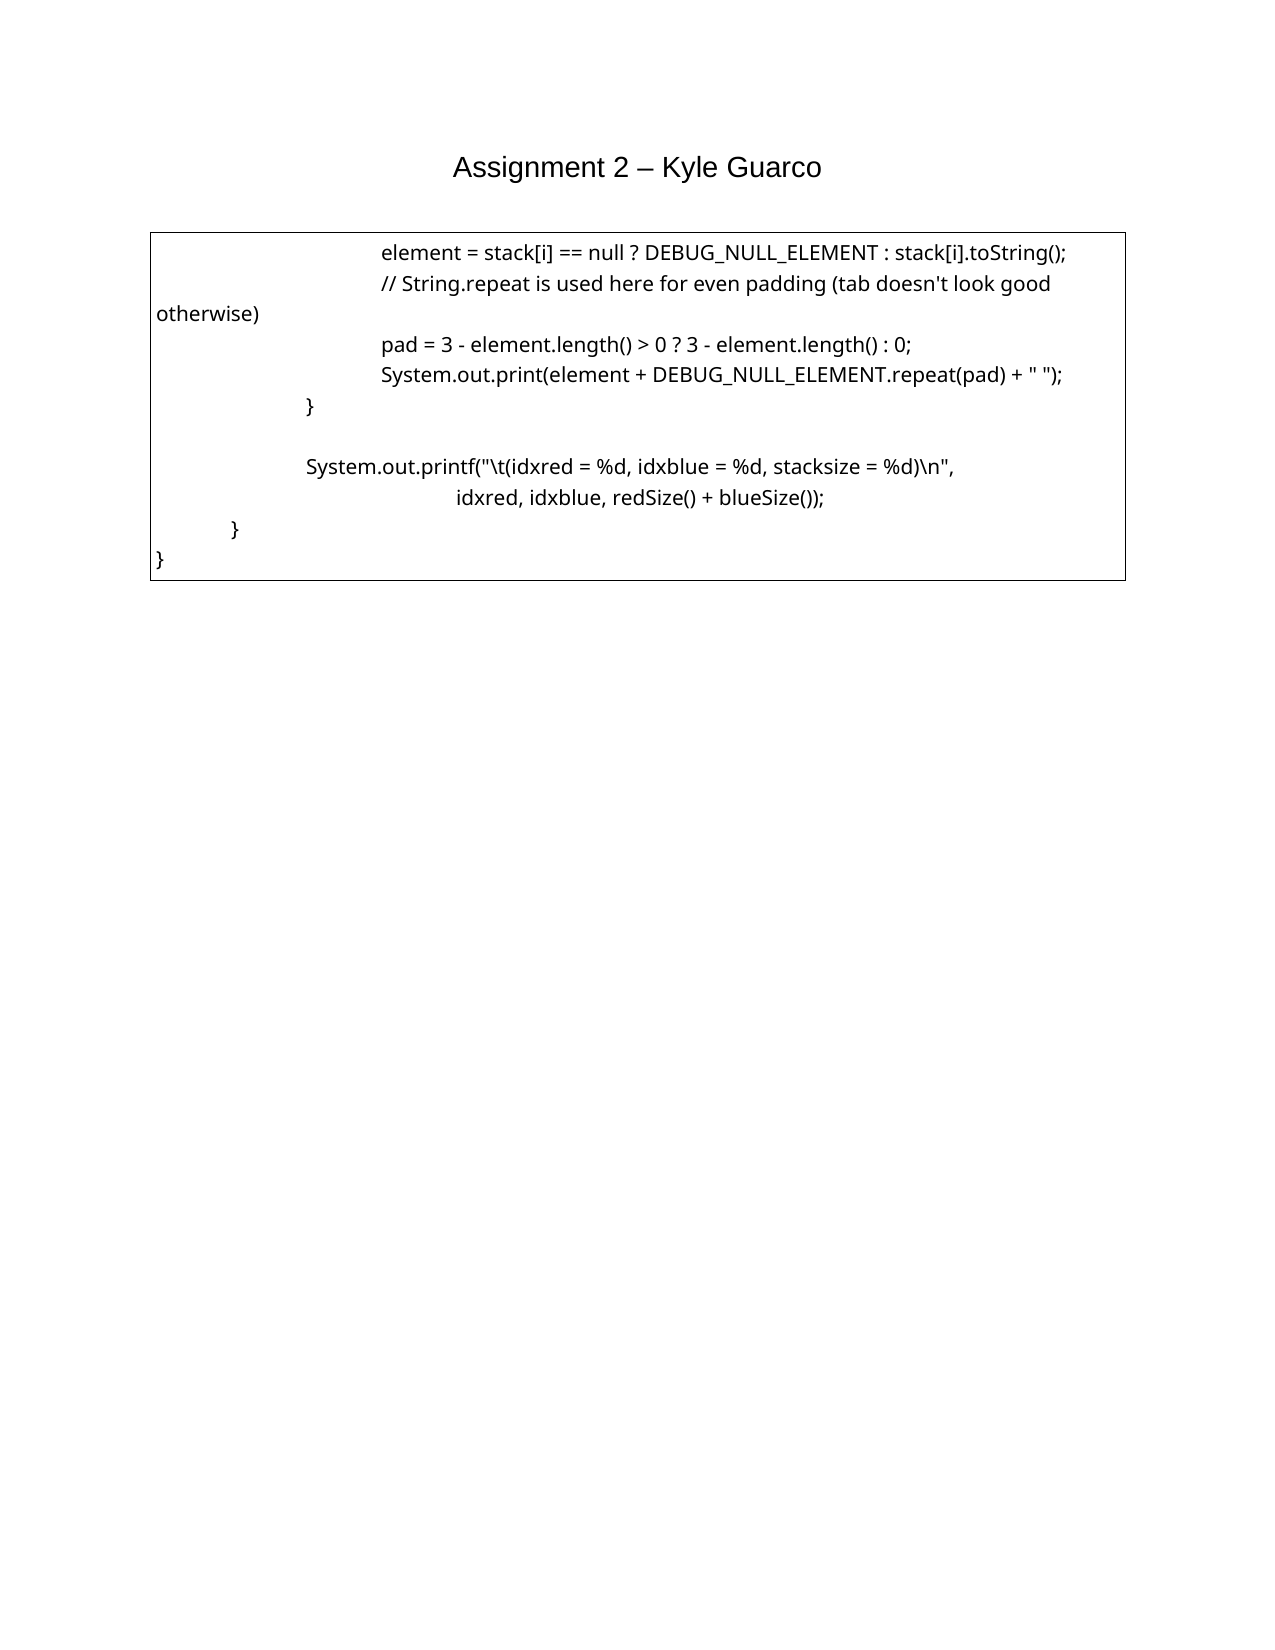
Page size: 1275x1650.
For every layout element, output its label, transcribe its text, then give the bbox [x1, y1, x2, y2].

table_cell element = stack[i] == null ? DEBUG_NULL_ELEMENT : stack[i].toString(); // String.repeat is used here for even padding (tab doesn't look good otherwise) pad = 3 - element.length() > 0 ? 3 - element.length() : 0; System.out.print(element + DEBUG_NULL_ELEMENT.repeat(pad) + " "); } System.out.printf("\t(idxred = %d, idxblue = %d, stacksize = %d)\n", idxred, idxblue, redSize() + blueSize()); } } [151, 233, 1125, 580]
